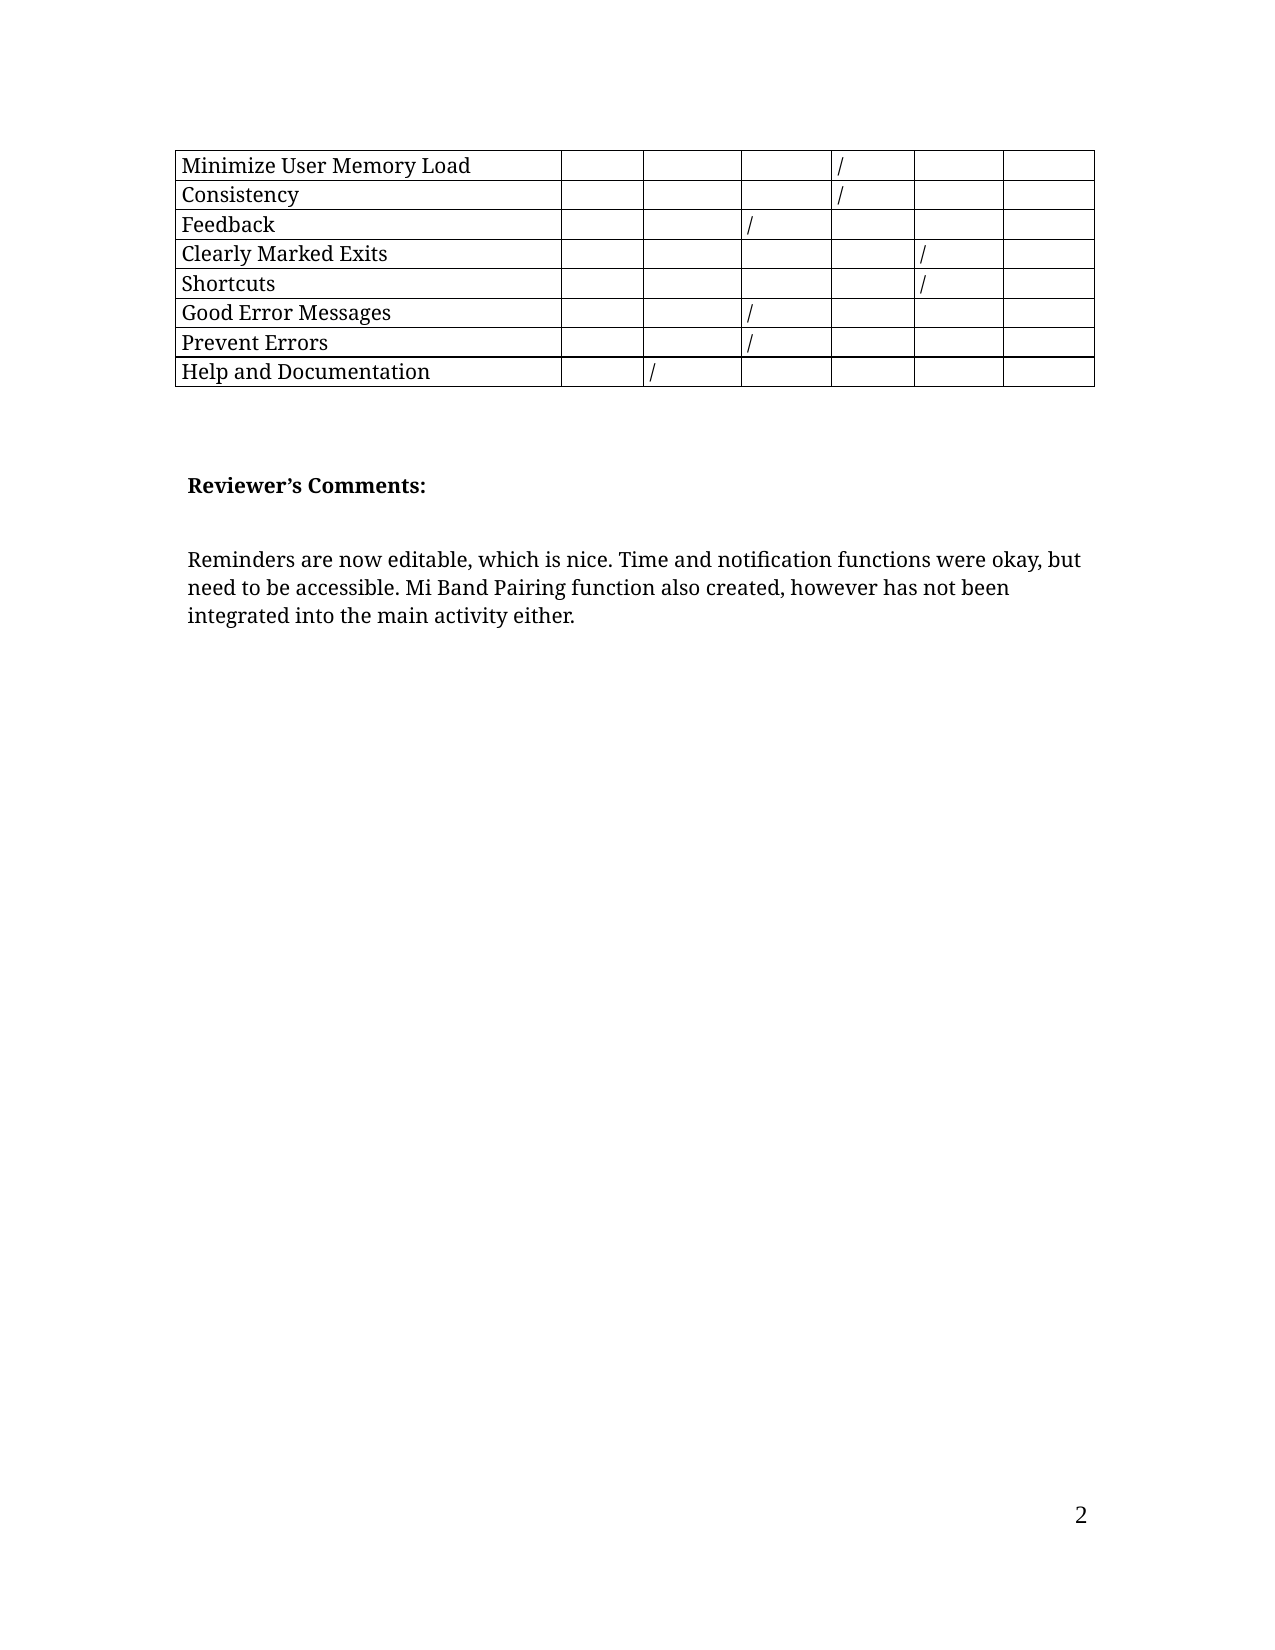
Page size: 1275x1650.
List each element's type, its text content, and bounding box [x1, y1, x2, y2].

table_cell [644, 151, 741, 179]
table_cell [562, 328, 643, 356]
table_cell [1004, 328, 1094, 356]
subtitle Reviewer’s Comments: [187, 472, 1087, 538]
table_cell [742, 151, 831, 179]
table_cell [742, 181, 831, 209]
table_cell [915, 328, 1003, 356]
table_cell [562, 181, 643, 209]
table_cell [742, 358, 831, 386]
table_cell [915, 358, 1003, 386]
table_cell [562, 151, 643, 179]
table_cell [742, 269, 831, 297]
table_cell / [915, 269, 1003, 297]
table_cell [742, 240, 831, 268]
table_cell [562, 210, 643, 238]
table_cell [832, 269, 914, 297]
table_cell [915, 181, 1003, 209]
table_cell [644, 328, 741, 356]
table_cell / [644, 358, 741, 386]
table_cell [562, 358, 643, 386]
table_cell [832, 328, 914, 356]
table_cell / [742, 299, 831, 327]
table_cell Prevent Errors [176, 328, 561, 356]
table_cell [644, 240, 741, 268]
table_cell Consistency [176, 181, 561, 209]
table_cell [915, 299, 1003, 327]
table_cell [1004, 299, 1094, 327]
text Reminders are now editable, which is nice. Time and notification functions were okay, but need to be accessible. Mi Band Pairing function also created, however has not been integrated into the main activity either. [187, 545, 1087, 630]
table_cell [832, 240, 914, 268]
table_cell [562, 299, 643, 327]
table_cell [644, 269, 741, 297]
table_cell [915, 151, 1003, 179]
table_cell [1004, 210, 1094, 238]
table_cell / [742, 328, 831, 356]
table_cell / [742, 210, 831, 238]
table_cell [1004, 181, 1094, 209]
table_cell [915, 210, 1003, 238]
table_cell [1004, 269, 1094, 297]
table_cell [562, 240, 643, 268]
table_cell Minimize User Memory Load [176, 151, 561, 179]
table_cell [644, 299, 741, 327]
table_cell Shortcuts [176, 269, 561, 297]
table_cell [832, 210, 914, 238]
table_cell Good Error Messages [176, 299, 561, 327]
table_cell [644, 210, 741, 238]
table_cell [832, 358, 914, 386]
table_cell Help and Documentation [176, 358, 561, 386]
table_cell [832, 299, 914, 327]
table_cell / [915, 240, 1003, 268]
table_cell / [832, 151, 914, 179]
table_cell [1004, 358, 1094, 386]
table_cell [1004, 151, 1094, 179]
table_cell [562, 269, 643, 297]
table_cell / [832, 181, 914, 209]
table_cell Feedback [176, 210, 561, 238]
table_cell [1004, 240, 1094, 268]
table_cell Clearly Marked Exits [176, 240, 561, 268]
table_cell [644, 181, 741, 209]
